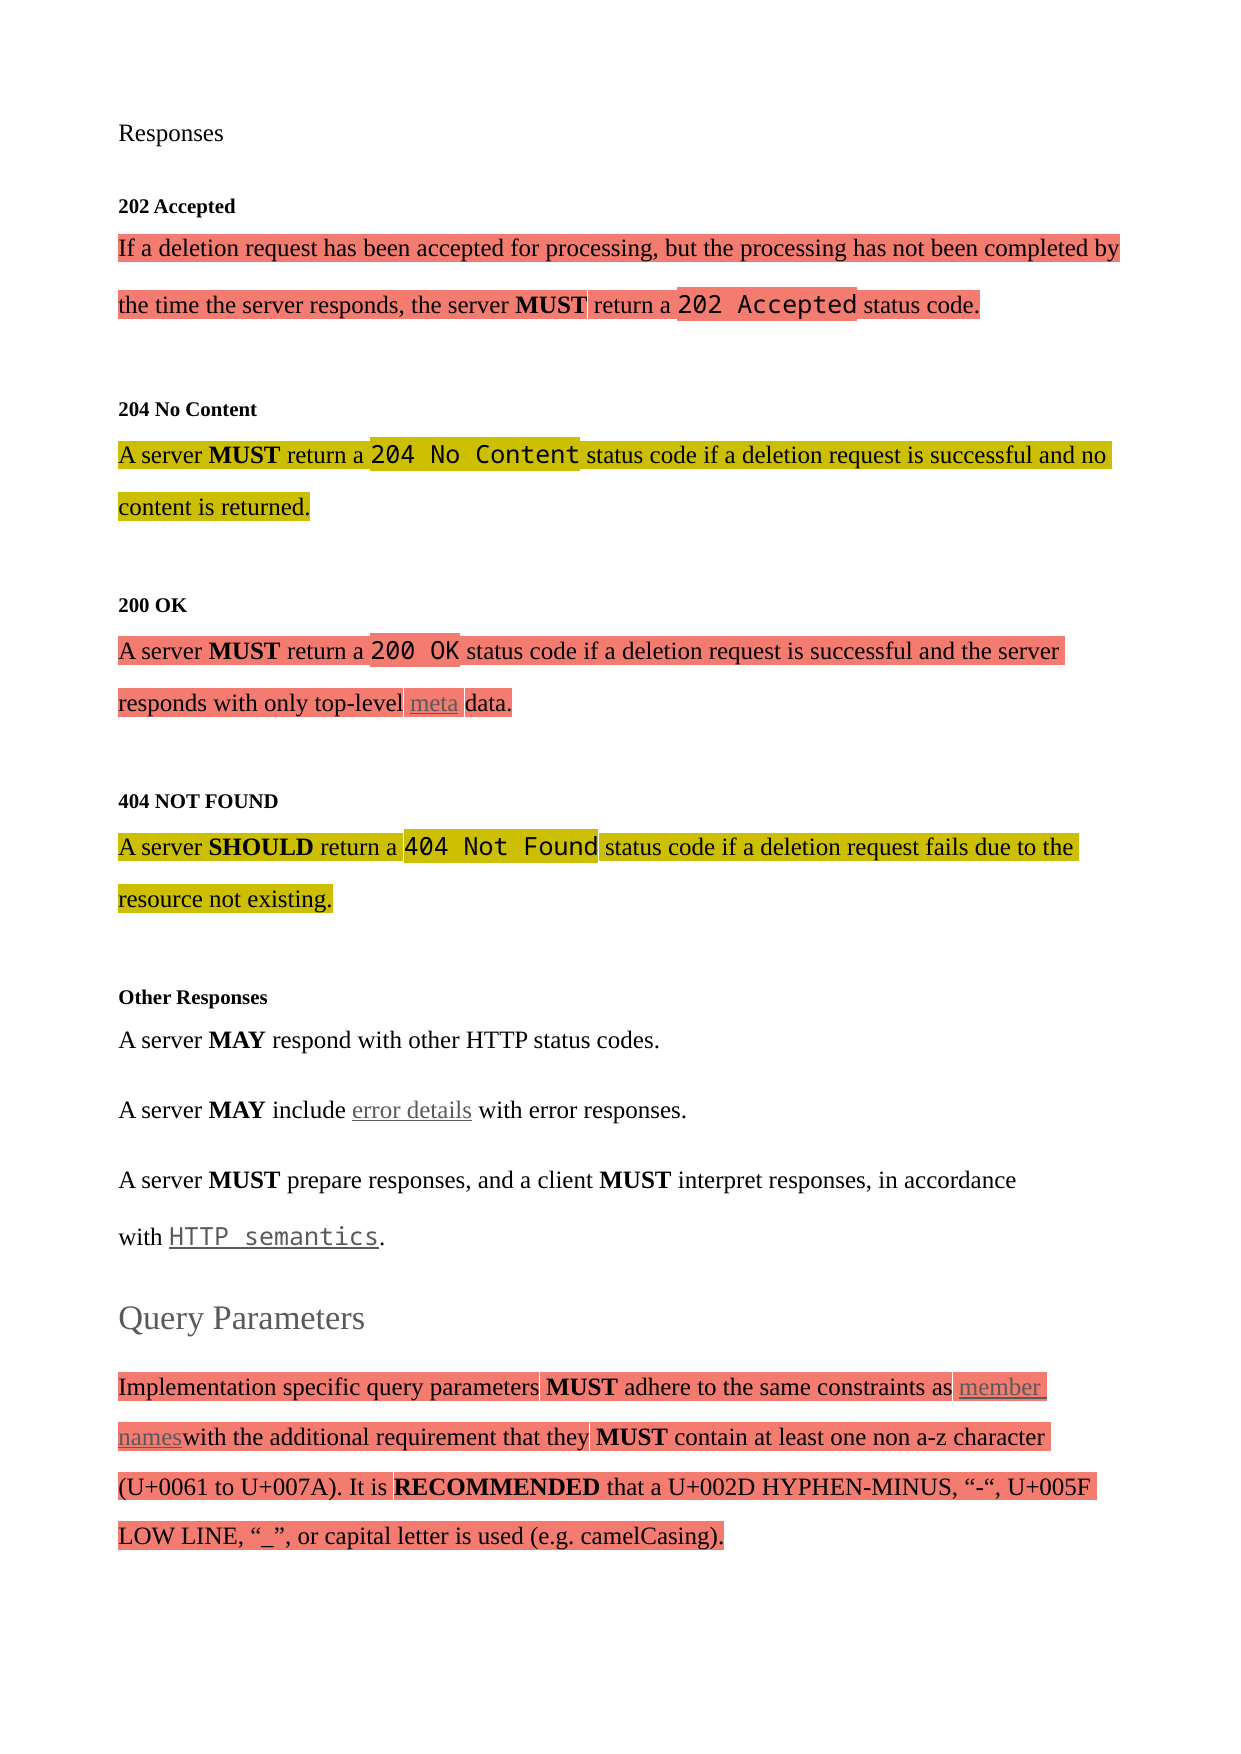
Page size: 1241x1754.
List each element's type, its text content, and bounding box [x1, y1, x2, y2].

text A server MUST return a 204 No Content status code if a deletion request is successful and no content is returned. [118, 437, 1122, 521]
text A server MUST return a 200 OK status code if a deletion request is successful and the server responds with only top-level meta data. [118, 633, 1122, 717]
subtitle 404 NOT FOUND [118, 789, 1122, 813]
text A server MAY respond with other HTTP status codes. [118, 1025, 1122, 1054]
subtitle 202 Accepted [118, 194, 1122, 218]
subtitle Other Responses [118, 985, 1122, 1009]
subtitle 200 OK [118, 593, 1122, 617]
subtitle Responses [118, 118, 1122, 147]
text A server SHOULD return a 404 Not Found status code if a deletion request fails due to the resource not existing. [118, 829, 1122, 913]
subtitle 204 No Content [118, 397, 1122, 421]
text If a deletion request has been accepted for processing, but the processing has not been completed by the time the server responds, the server MUST return a 202 Accepted status code. [118, 233, 1122, 321]
subtitle Query Parameters [118, 1298, 1122, 1337]
text A server MAY include error details with error responses. [118, 1095, 1122, 1124]
text A server MUST prepare responses, and a client MUST interpret responses, in accordance with HTTP semantics. [118, 1165, 1122, 1252]
text Implementation specific query parameters MUST adhere to the same constraints as member nameswith the additional requirement that they MUST contain at least one non a-z character (U+0061 to U+007A). It is RECOMMENDED that a U+002D HYPHEN-MINUS, “-“, U+005F LOW LINE, “_”, or capital letter is used (e.g. camelCasing). [118, 1372, 1122, 1550]
